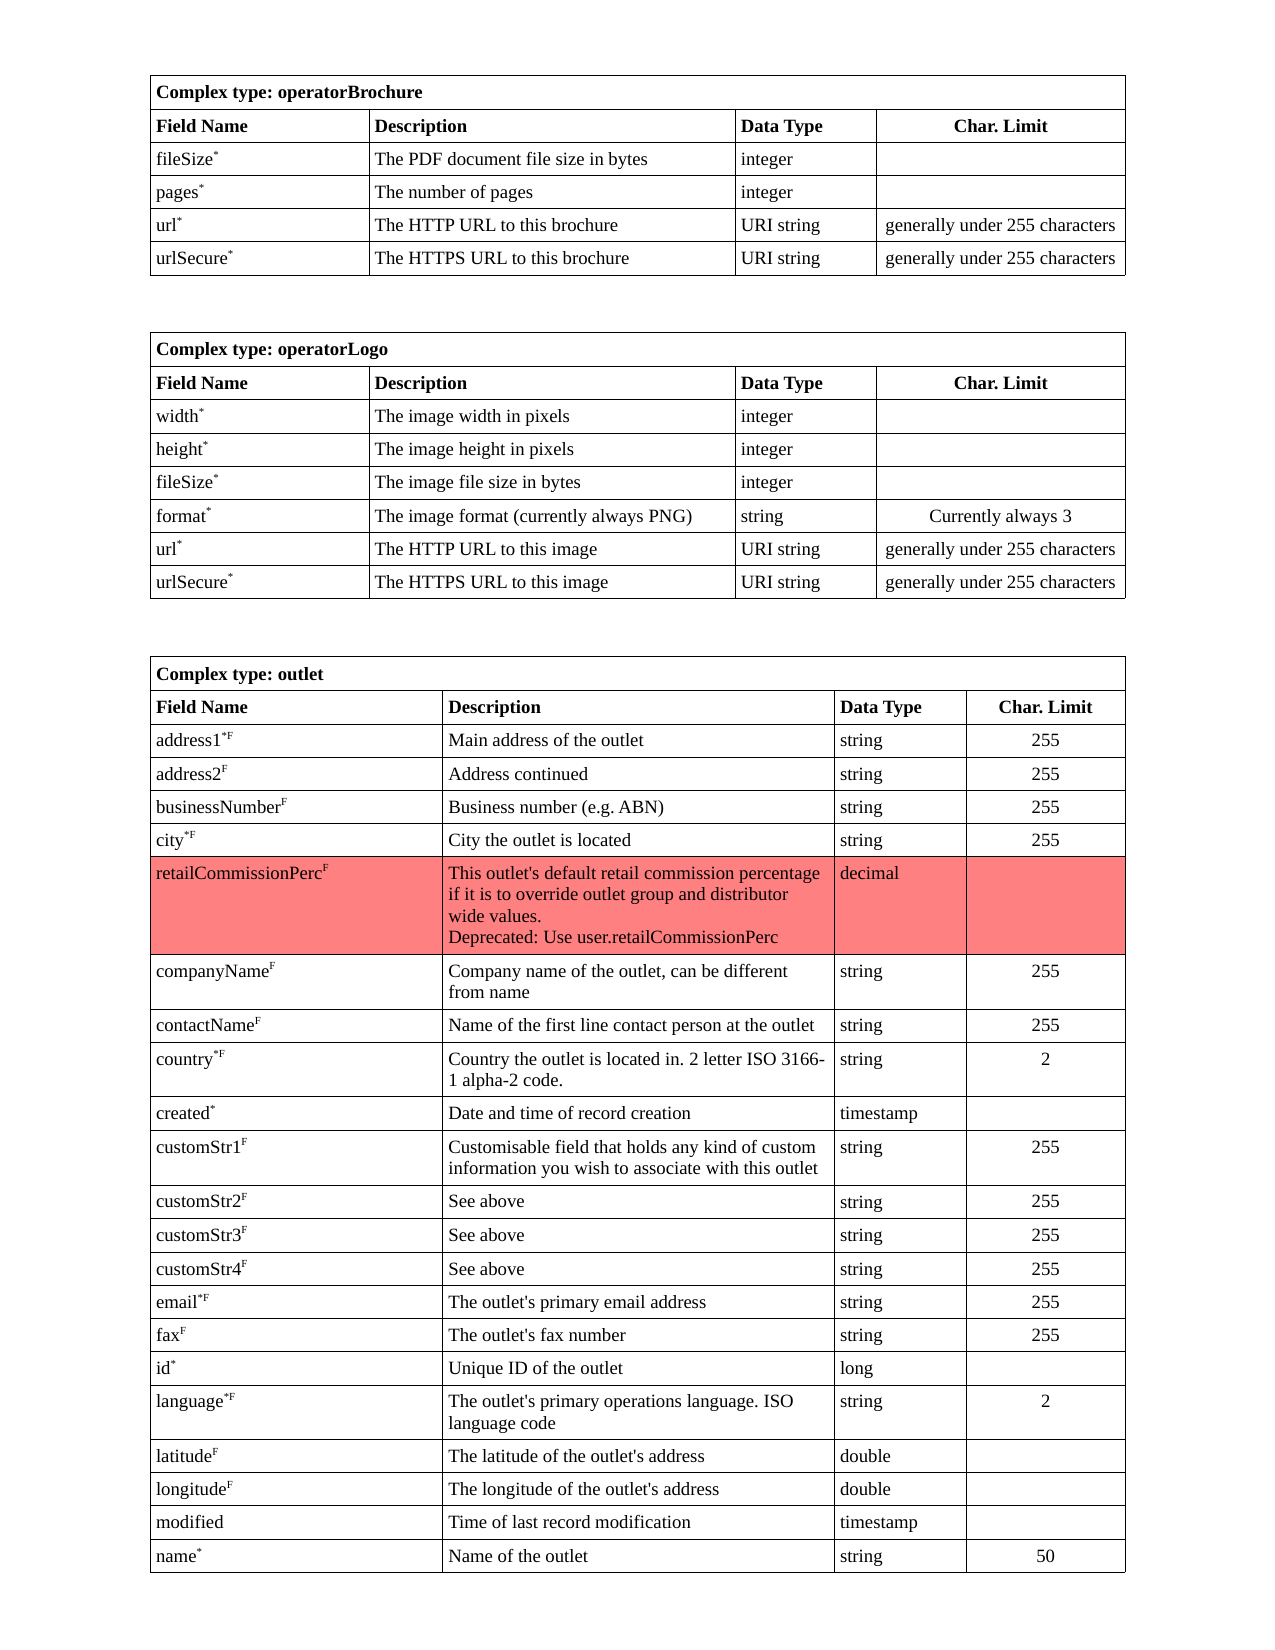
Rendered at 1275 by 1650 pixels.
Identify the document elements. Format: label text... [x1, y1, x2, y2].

table_cell contactNameF [151, 1010, 442, 1042]
table_cell Char. Limit [877, 110, 1125, 142]
table_cell double [835, 1473, 966, 1505]
table_cell [877, 176, 1125, 208]
table_cell format* [151, 500, 369, 532]
table_cell [877, 434, 1125, 466]
table_cell height* [151, 434, 369, 466]
table_cell This outlet's default retail commission percentage if it is to override outlet group and distributor wide values. Deprecated: Use user.retailCommissionPerc [443, 857, 834, 954]
table_cell Char. Limit [967, 691, 1125, 723]
table_cell Business number (e.g. ABN) [443, 791, 834, 823]
table_cell Company name of the outlet, can be different from name [443, 955, 834, 1008]
table_cell string [835, 955, 966, 1008]
table_cell generally under 255 characters [877, 533, 1125, 565]
table_cell created* [151, 1097, 442, 1130]
table_cell URI string [736, 533, 876, 565]
table_cell 255 [967, 1253, 1125, 1285]
table_cell string [835, 758, 966, 790]
table_cell Data Type [736, 367, 876, 399]
table_cell 255 [967, 1319, 1125, 1351]
table_cell The HTTPS URL to this brochure [370, 242, 735, 274]
table_cell URI string [736, 209, 876, 241]
table_cell URI string [736, 242, 876, 274]
table_cell 255 [967, 1219, 1125, 1252]
table_cell long [835, 1352, 966, 1384]
table_cell Unique ID of the outlet [443, 1352, 834, 1384]
table_cell URI string [736, 566, 876, 598]
table_cell email*F [151, 1286, 442, 1318]
table_cell id* [151, 1352, 442, 1384]
table_cell integer [736, 467, 876, 499]
table_cell language*F [151, 1386, 442, 1439]
table_cell string [835, 1319, 966, 1351]
table_header Complex type: operatorLogo [151, 333, 1125, 366]
table_cell 255 [967, 1286, 1125, 1318]
table_cell 255 [967, 824, 1125, 856]
table_cell customStr3F [151, 1219, 442, 1252]
table_cell Field Name [151, 691, 442, 723]
table_cell Field Name [151, 367, 369, 399]
table_cell integer [736, 434, 876, 466]
table_cell decimal [835, 857, 966, 954]
table_cell faxF [151, 1319, 442, 1351]
table_cell 255 [967, 1010, 1125, 1042]
table_cell url* [151, 533, 369, 565]
table_cell string [835, 1386, 966, 1439]
table_cell generally under 255 characters [877, 209, 1125, 241]
table_cell string [835, 1131, 966, 1184]
table_cell latitudeF [151, 1440, 442, 1472]
table_cell [967, 1473, 1125, 1505]
table_cell retailCommissionPercF [151, 857, 442, 954]
table_cell [967, 857, 1125, 954]
table_cell integer [736, 143, 876, 175]
table_cell modified [151, 1506, 442, 1539]
table_cell string [835, 1286, 966, 1318]
table_cell Address continued [443, 758, 834, 790]
table_cell urlSecure* [151, 242, 369, 274]
table_cell url* [151, 209, 369, 241]
table_cell string [835, 1010, 966, 1042]
table_cell See above [443, 1186, 834, 1218]
table_cell timestamp [835, 1097, 966, 1130]
table_cell generally under 255 characters [877, 566, 1125, 598]
table_cell integer [736, 176, 876, 208]
table_cell Data Type [736, 110, 876, 142]
table_cell [967, 1097, 1125, 1130]
table_cell City the outlet is located [443, 824, 834, 856]
table_cell Description [370, 367, 735, 399]
table_cell The number of pages [370, 176, 735, 208]
table_cell 50 [967, 1540, 1125, 1572]
table_cell 255 [967, 1186, 1125, 1218]
table_cell The image format (currently always PNG) [370, 500, 735, 532]
table_cell The image file size in bytes [370, 467, 735, 499]
table_cell Main address of the outlet [443, 725, 834, 757]
table_cell 2 [967, 1386, 1125, 1439]
table_cell city*F [151, 824, 442, 856]
table_cell width* [151, 400, 369, 432]
table_cell string [835, 824, 966, 856]
table_cell string [835, 1219, 966, 1252]
table_cell customStr2F [151, 1186, 442, 1218]
table_cell Name of the first line contact person at the outlet [443, 1010, 834, 1042]
table_cell The PDF document file size in bytes [370, 143, 735, 175]
table_cell See above [443, 1219, 834, 1252]
table_cell See above [443, 1253, 834, 1285]
table_cell pages* [151, 176, 369, 208]
table_cell double [835, 1440, 966, 1472]
table_cell string [835, 791, 966, 823]
table_cell Currently always 3 [877, 500, 1125, 532]
table_cell string [835, 725, 966, 757]
table_cell Data Type [835, 691, 966, 723]
table_cell [877, 400, 1125, 432]
table_cell 255 [967, 758, 1125, 790]
table_cell [877, 467, 1125, 499]
table_cell string [835, 1540, 966, 1572]
table_cell The outlet's primary email address [443, 1286, 834, 1318]
table_header Complex type: operatorBrochure [151, 76, 1125, 108]
table_cell Name of the outlet [443, 1540, 834, 1572]
table_cell companyNameF [151, 955, 442, 1008]
table_cell The HTTP URL to this image [370, 533, 735, 565]
table_cell The outlet's fax number [443, 1319, 834, 1351]
table_cell The latitude of the outlet's address [443, 1440, 834, 1472]
table_cell Date and time of record creation [443, 1097, 834, 1130]
table_cell generally under 255 characters [877, 242, 1125, 274]
table_cell 255 [967, 725, 1125, 757]
table_cell The image height in pixels [370, 434, 735, 466]
table_cell [967, 1440, 1125, 1472]
table_cell integer [736, 400, 876, 432]
table_cell fileSize* [151, 467, 369, 499]
table_cell 255 [967, 955, 1125, 1008]
table_cell string [835, 1043, 966, 1096]
table_cell Description [443, 691, 834, 723]
table_cell The longitude of the outlet's address [443, 1473, 834, 1505]
table_cell [967, 1506, 1125, 1539]
table_cell The HTTP URL to this brochure [370, 209, 735, 241]
table_cell The HTTPS URL to this image [370, 566, 735, 598]
table_cell string [835, 1253, 966, 1285]
table_cell customStr4F [151, 1253, 442, 1285]
table_cell string [835, 1186, 966, 1218]
table_cell The image width in pixels [370, 400, 735, 432]
table_cell Country the outlet is located in. 2 letter ISO 3166-1 alpha-2 code. [443, 1043, 834, 1096]
table_cell Char. Limit [877, 367, 1125, 399]
table_header Complex type: outlet [151, 657, 1125, 690]
table_cell name* [151, 1540, 442, 1572]
table_cell fileSize* [151, 143, 369, 175]
table_cell customStr1F [151, 1131, 442, 1184]
table_cell Time of last record modification [443, 1506, 834, 1539]
table_cell address2F [151, 758, 442, 790]
table_cell 2 [967, 1043, 1125, 1096]
table_cell [967, 1352, 1125, 1384]
table_cell urlSecure* [151, 566, 369, 598]
table_cell Field Name [151, 110, 369, 142]
table_cell longitudeF [151, 1473, 442, 1505]
table_cell Customisable field that holds any kind of custom information you wish to associate with this outlet [443, 1131, 834, 1184]
table_cell businessNumberF [151, 791, 442, 823]
table_cell address1*F [151, 725, 442, 757]
table_cell country*F [151, 1043, 442, 1096]
table_cell [877, 143, 1125, 175]
table_cell Description [370, 110, 735, 142]
table_cell 255 [967, 791, 1125, 823]
table_cell 255 [967, 1131, 1125, 1184]
table_cell timestamp [835, 1506, 966, 1539]
table_cell string [736, 500, 876, 532]
table_cell The outlet's primary operations language. ISO language code [443, 1386, 834, 1439]
